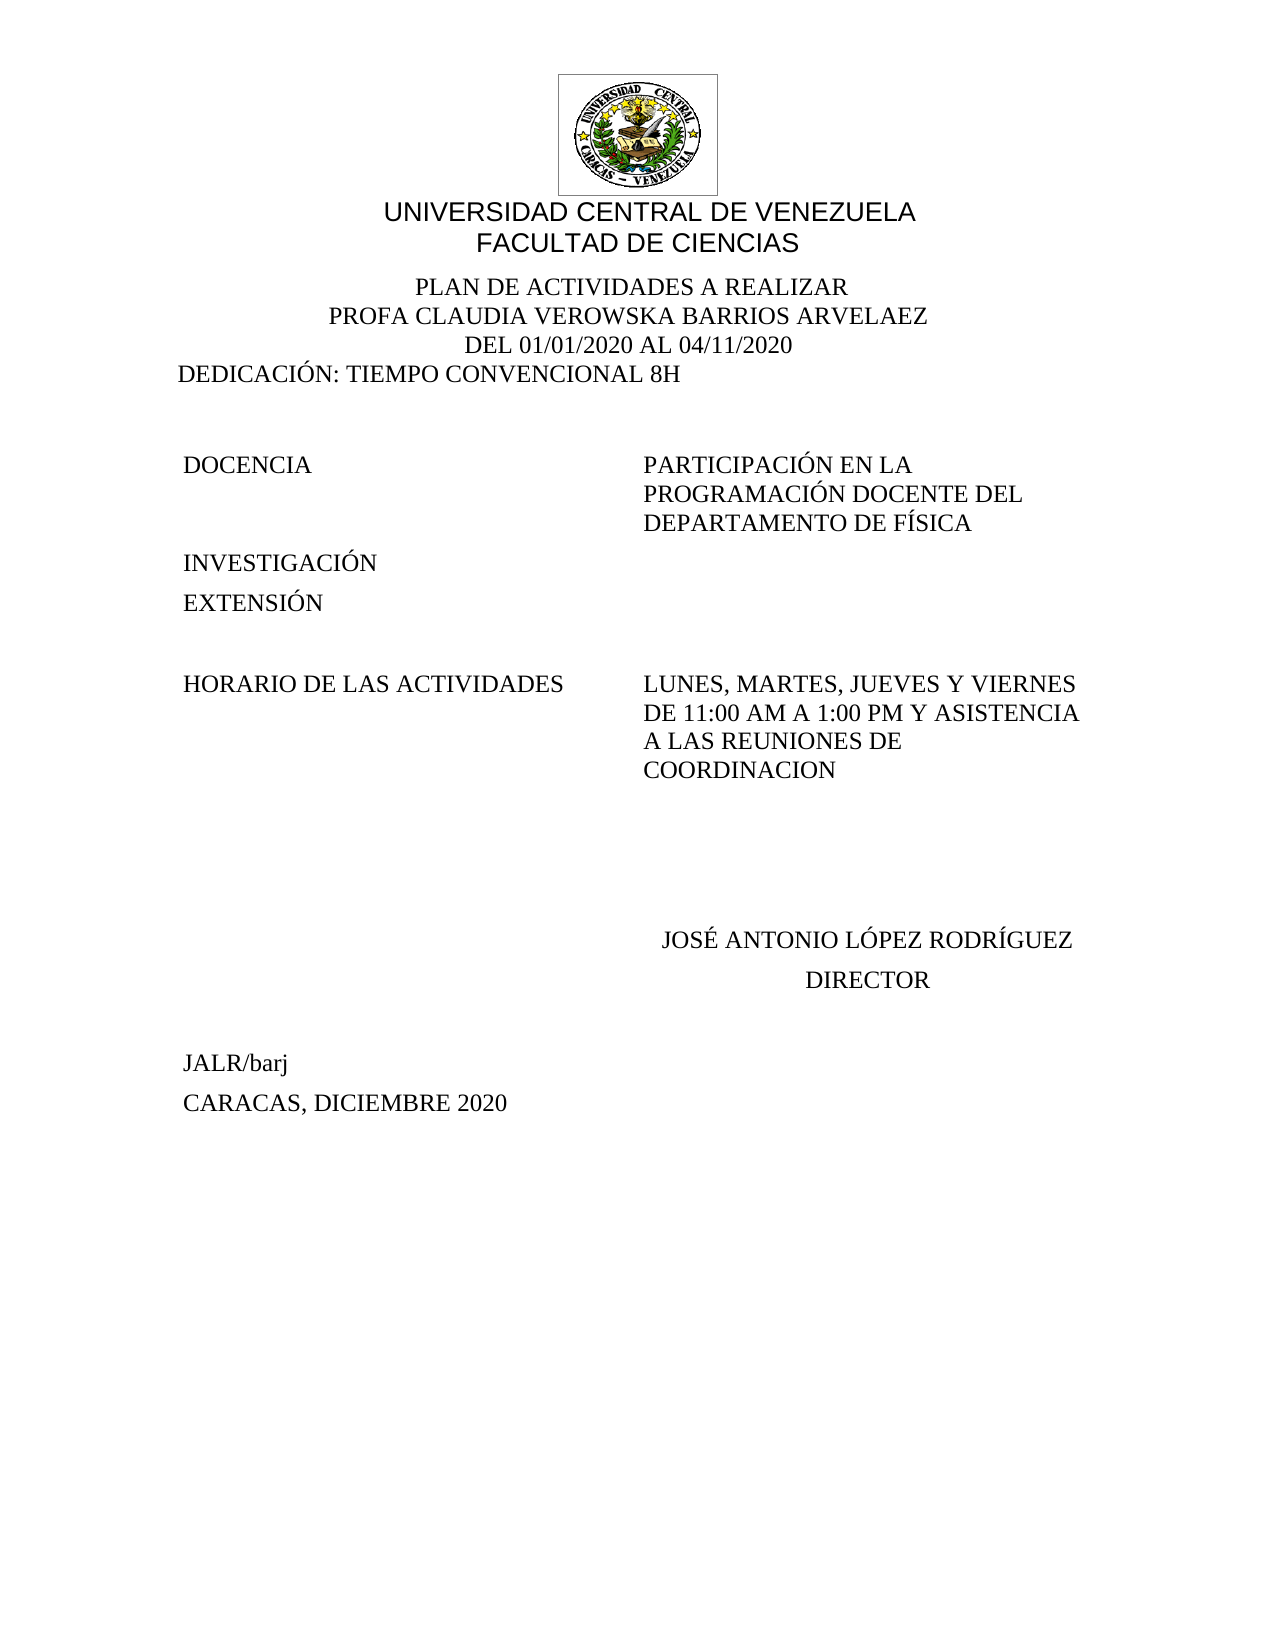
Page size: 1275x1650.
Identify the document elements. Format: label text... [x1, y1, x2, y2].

table_cell [638, 1043, 1098, 1083]
table_header JOSÉ ANTONIO LÓPEZ RODRÍGUEZ [638, 876, 1098, 959]
table_cell [177, 959, 637, 1042]
table_header DOCENCIA [177, 445, 637, 543]
table_cell [638, 1083, 1098, 1123]
text DEL 01/01/2020 al 04/11/2020 [177, 330, 1086, 359]
table_cell [177, 623, 637, 663]
table_header PARTICIPACIÓN EN LA PROGRAMACIÓN DOCENTE DEL DEPARTAMENTO DE FÍSICA [638, 445, 1098, 543]
text PLAN DE ACTIVIDADES A REALIZAR [177, 272, 1086, 301]
table_cell [638, 583, 1098, 623]
table_cell extensión [177, 583, 637, 623]
table_cell LUNES, MARTES, JUEVES Y VIERNES DE 11:00 AM A 1:00 PM Y ASISTENCIA A LAS REUNIONES DE COORDINACION [638, 663, 1098, 790]
table_header [177, 876, 637, 959]
table_cell HORARIO DE LAS ACTIVIDADES [177, 663, 637, 790]
table_cell CARACAS, diciembre 2020 [177, 1083, 637, 1123]
table_cell [638, 543, 1098, 583]
table_cell JALR/barj [177, 1043, 637, 1083]
table_cell investigación [177, 543, 637, 583]
text PROFA Claudia Verowska Barrios Arvelaez [177, 301, 1086, 330]
text dedicación: Tiempo Convencional 8H [177, 359, 1086, 387]
table_cell DIRECTOR [638, 959, 1098, 1042]
table_cell [638, 623, 1098, 663]
